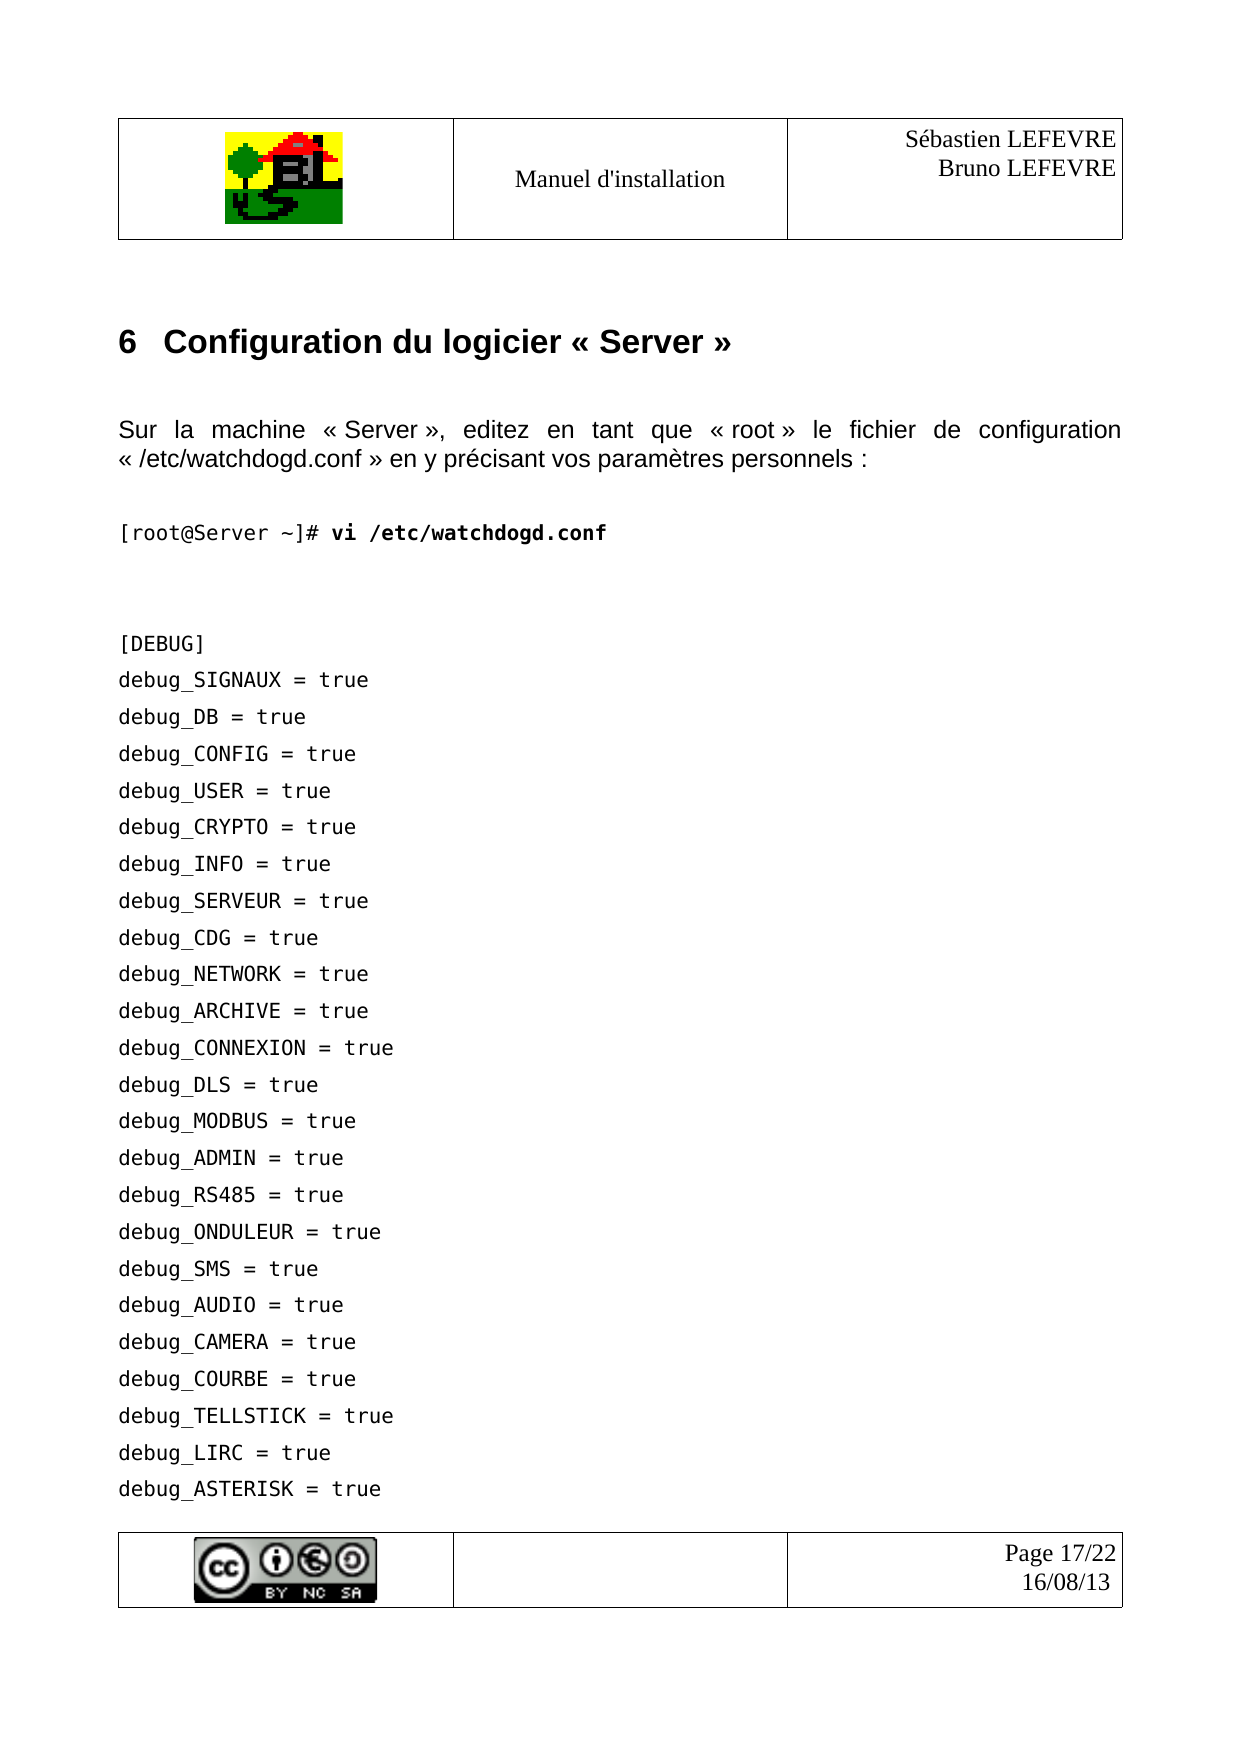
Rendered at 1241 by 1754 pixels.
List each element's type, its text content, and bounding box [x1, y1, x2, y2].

text debug_AUDIO = true [118, 1293, 1122, 1318]
text debug_ADMIN = true [118, 1146, 1122, 1171]
text debug_CONNEXION = true [118, 1036, 1122, 1060]
text debug_LIRC = true [118, 1441, 1122, 1465]
text debug_TELLSTICK = true [118, 1404, 1122, 1428]
text debug_SIGNAUX = true [118, 668, 1122, 693]
text debug_CONFIG = true [118, 742, 1122, 766]
text debug_SERVEUR = true [118, 889, 1122, 913]
text debug_CRYPTO = true [118, 815, 1122, 840]
text debug_DB = true [118, 705, 1122, 729]
text debug_ASTERISK = true [118, 1477, 1122, 1502]
text debug_NETWORK = true [118, 962, 1122, 987]
text [DEBUG] [118, 632, 1122, 656]
text debug_DLS = true [118, 1073, 1122, 1097]
text debug_INFO = true [118, 852, 1122, 876]
text [root@Server ~]# vi /etc/watchdogd.conf [118, 521, 1122, 546]
picture [225, 132, 343, 224]
subtitle Configuration du logicier « Server » [118, 322, 1122, 361]
text debug_SMS = true [118, 1257, 1122, 1281]
text debug_ARCHIVE = true [118, 999, 1122, 1023]
text debug_ONDULEUR = true [118, 1220, 1122, 1244]
text Sur la machine « Server », editez en tant que « root » le fichier de configuration « /etc/watchdogd.conf » en y précisant vos paramètres personnels : [118, 415, 1122, 472]
text debug_COURBE = true [118, 1367, 1122, 1391]
picture [193, 1537, 378, 1603]
text debug_CAMERA = true [118, 1330, 1122, 1354]
text debug_RS485 = true [118, 1183, 1122, 1207]
text debug_USER = true [118, 779, 1122, 803]
text debug_CDG = true [118, 926, 1122, 950]
text debug_MODBUS = true [118, 1109, 1122, 1134]
